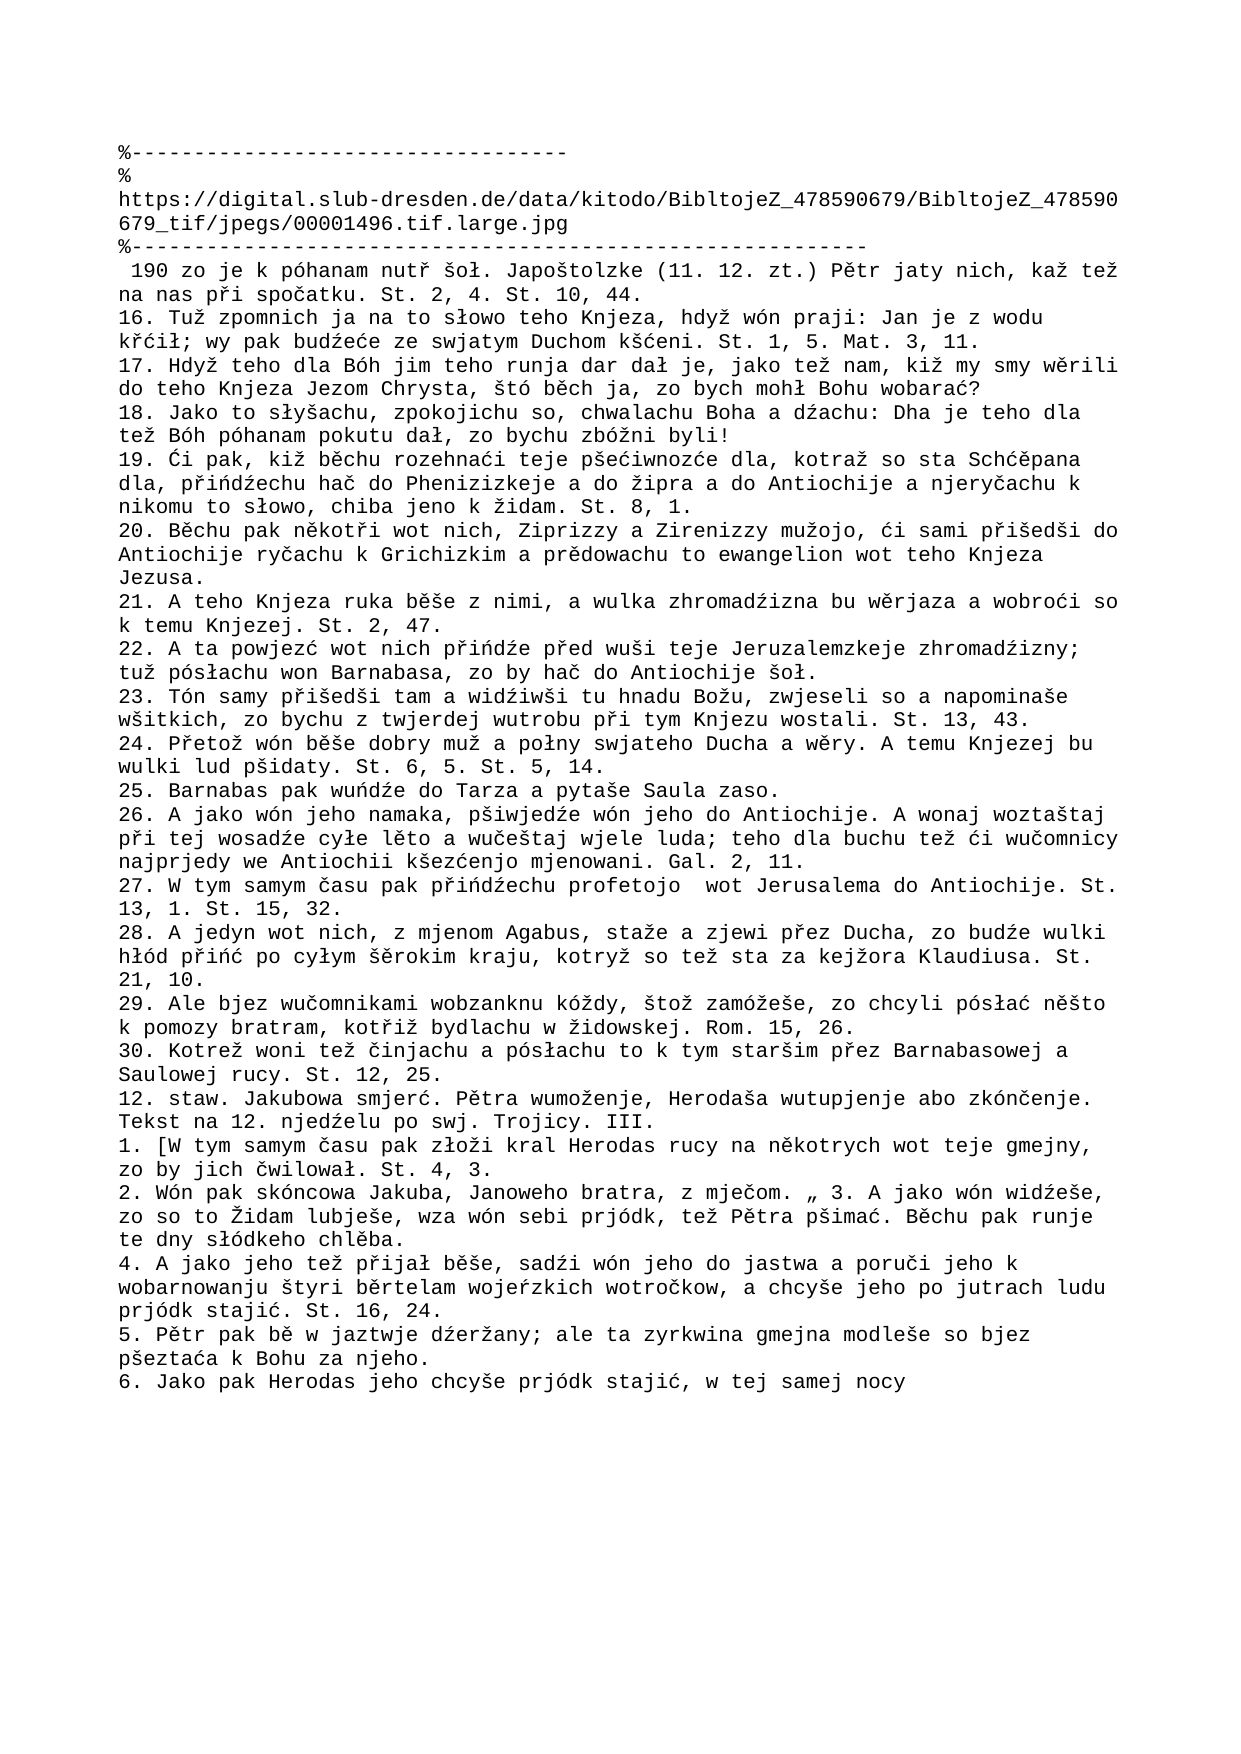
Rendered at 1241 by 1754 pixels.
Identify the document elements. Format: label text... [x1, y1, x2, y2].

text 6. Jako pak Herodas jeho chcyše prjódk stajić, w tej samej nocy [118, 1371, 1122, 1395]
text 26. A jako wón jeho namaka, pšiwjedźe wón jeho do Antiochije. A wonaj woztaštaj při tej wosadźe cyłe lěto a wučeštaj wjele luda; teho dla buchu tež ći wučomnicy najprjedy we Antiochii kšezćenjo mjenowani. Gal. 2, 11. [118, 804, 1122, 875]
text 5. Pětr pak bě w jaztwje dźeržany; ale ta zyrkwina gmejna modleše so bjez pšeztaća k Bohu za njeho. [118, 1324, 1122, 1371]
text %----------------------------------------------------------- [118, 236, 1122, 260]
text 17. Hdyž teho dla Bóh jim teho runja dar dał je, jako tež nam, kiž my smy wěrili do teho Knjeza Jezom Chrysta, štó běch ja, zo bych mohł Bohu wobarać? [118, 354, 1122, 402]
text % https://digital.slub-dresden.de/data/kitodo/BibltojeZ_478590679/BibltojeZ_478590679_tif/jpegs/00001496.tif.large.jpg [118, 165, 1122, 236]
text 29. Ale bjez wučomnikami wobzanknu kóždy, štož zamóžeše, zo chcyli pósłać něšto k pomozy bratram, kotřiž bydlachu w židowskej. Rom. 15, 26. [118, 993, 1122, 1040]
text 19. Ći pak, kiž běchu rozehnaći teje pšećiwnozće dla, kotraž so sta Schćěpana dla, přińdźechu hač do Phenizizkeje a do žipra a do Antiochije a njeryčachu k nikomu to słowo, chiba jeno k židam. St. 8, 1. [118, 449, 1122, 520]
text 27. W tym samym času pak přińdźechu profetojo wot Jerusalema do Antiochije. St. 13, 1. St. 15, 32. [118, 875, 1122, 922]
text 16. Tuž zpomnich ja na to słowo teho Knjeza, hdyž wón praji: Jan je z wodu křćił; wy pak budźeće ze swjatym Duchom kšćeni. St. 1, 5. Mat. 3, 11. [118, 307, 1122, 354]
text 25. Barnabas pak wuńdźe do Tarza a pytaše Saula zaso. [118, 780, 1122, 804]
text 18. Jako to słyšachu, zpokojichu so, chwalachu Boha a dźachu: Dha je teho dla tež Bóh póhanam pokutu dał, zo bychu zbóžni byli! [118, 402, 1122, 449]
text 20. Běchu pak někotři wot nich, Ziprizzy a Zirenizzy mužojo, ći sami přišedši do Antiochije ryčachu k Grichizkim a prědowachu to ewangelion wot teho Knjeza Jezusa. [118, 520, 1122, 591]
text 24. Přetož wón běše dobry muž a połny swjateho Ducha a wěry. A temu Knjezej bu wulki lud pšidaty. St. 6, 5. St. 5, 14. [118, 733, 1122, 780]
text 2. Wón pak skóncowa Jakuba, Janoweho bratra, z mječom. „ 3. A jako wón widźeše, zo so to Židam lubješe, wza wón sebi prjódk, tež Pětra pšimać. Běchu pak runje te dny słódkeho chlěba. [118, 1182, 1122, 1253]
text 1. [W tym samym času pak złoži kral Herodas rucy na někotrych wot teje gmejny, zo by jich čwilował. St. 4, 3. [118, 1135, 1122, 1182]
text 4. A jako jeho tež přijał běše, sadźi wón jeho do jastwa a poruči jeho k wobarnowanju štyri běrtelam wojeŕzkich wotročkow, a chcyše jeho po jutrach ludu prjódk stajić. St. 16, 24. [118, 1253, 1122, 1324]
text 190 zo je k póhanam nutř šoł. Japoštolzke (11. 12. zt.) Pětr jaty nich, kaž tež na nas při spočatku. St. 2, 4. St. 10, 44. [118, 260, 1122, 307]
text 30. Kotrež woni tež činjachu a pósłachu to k tym staršim přez Barnabasowej a Saulowej rucy. St. 12, 25. [118, 1040, 1122, 1088]
text %----------------------------------- [118, 142, 1122, 165]
text 22. A ta powjezć wot nich přińdźe před wuši teje Jeruzalemzkeje zhromadźizny; tuž pósłachu won Barnabasa, zo by hač do Antiochije šoł. [118, 638, 1122, 686]
text 21. A teho Knjeza ruka běše z nimi, a wulka zhromadźizna bu wěrjaza a wobroći so k temu Knjezej. St. 2, 47. [118, 591, 1122, 638]
text 12. staw. Jakubowa smjerć. Pětra wumoženje, Herodaša wutupjenje abo zkónčenje. Tekst na 12. njedźelu po swj. Trojicy. III. [118, 1088, 1122, 1135]
text 23. Tón samy přišedši tam a widźiwši tu hnadu Božu, zwjeseli so a napominaše wšitkich, zo bychu z twjerdej wutrobu při tym Knjezu wostali. St. 13, 43. [118, 686, 1122, 733]
text 28. A jedyn wot nich, z mjenom Agabus, staže a zjewi přez Ducha, zo budźe wulki hłód přińć po cyłym šěrokim kraju, kotryž so tež sta za kejžora Klaudiusa. St. 21, 10. [118, 922, 1122, 993]
